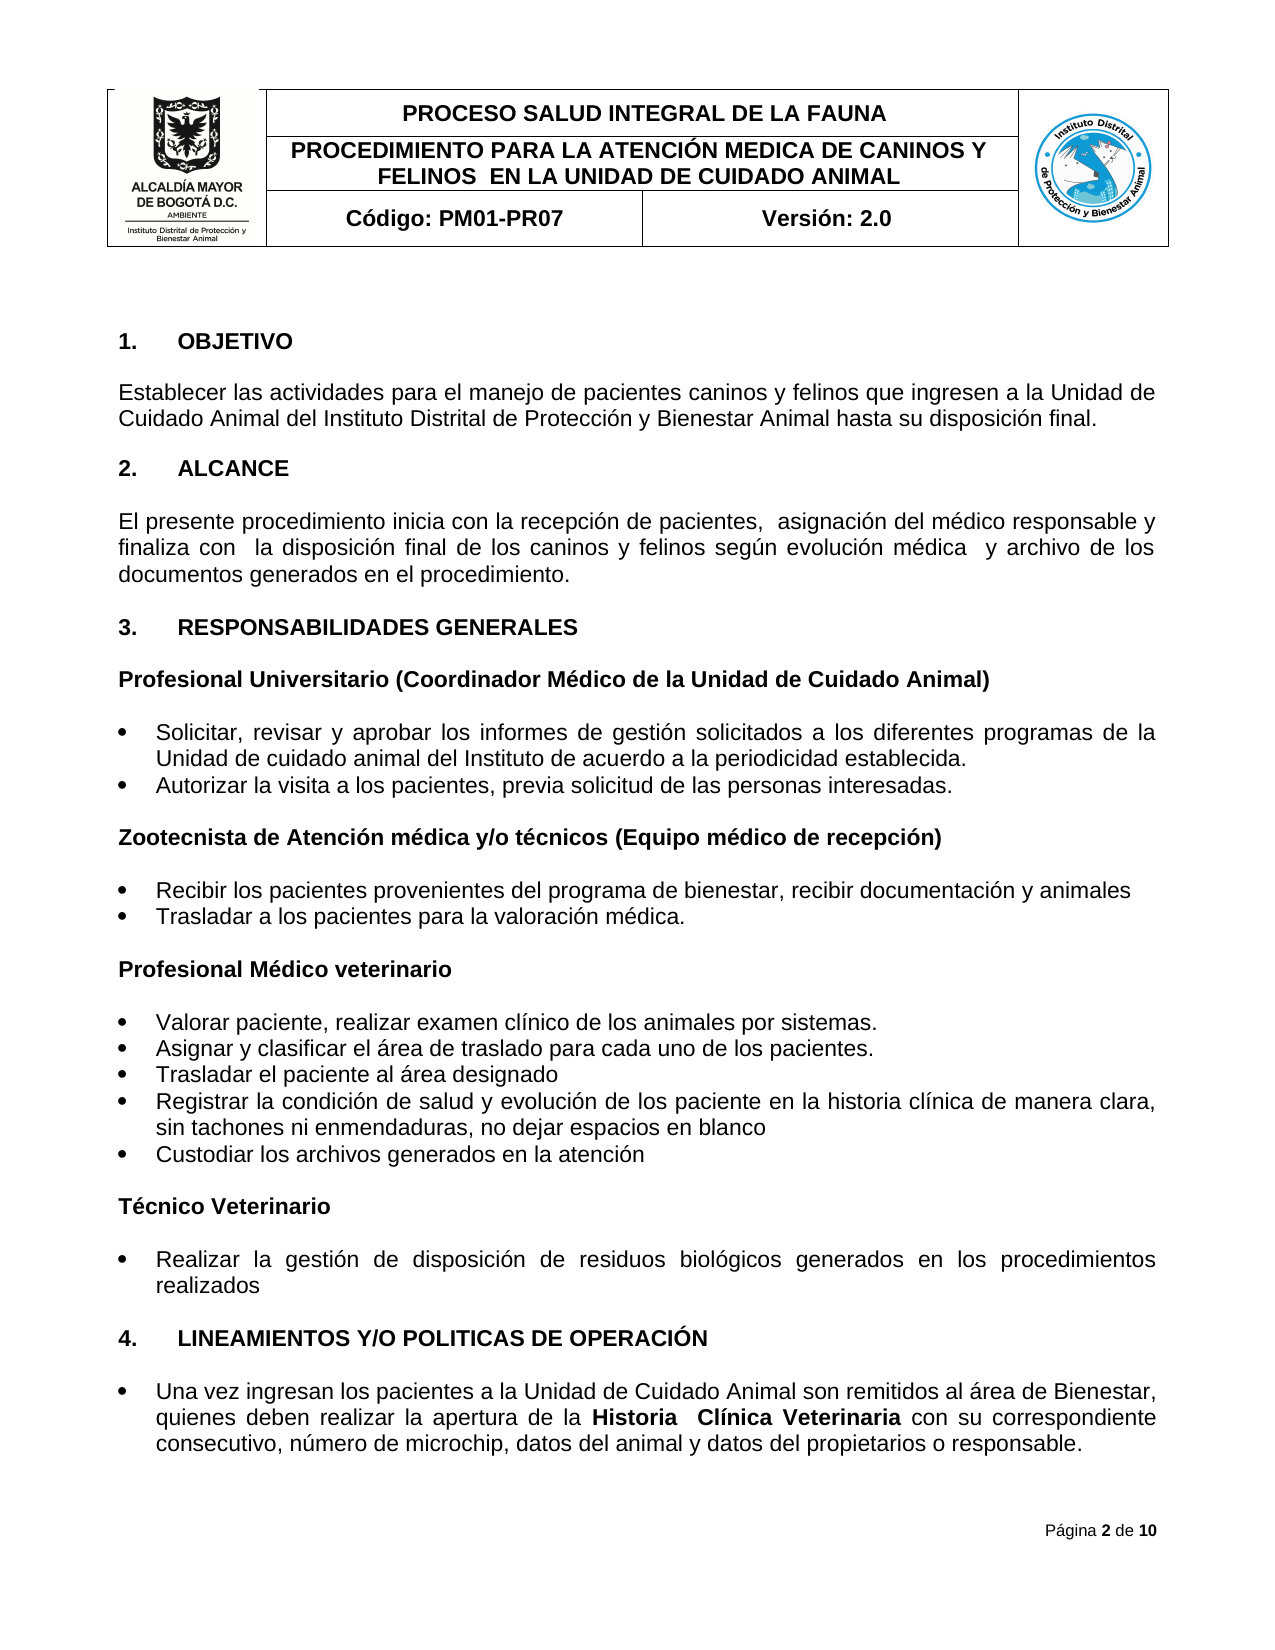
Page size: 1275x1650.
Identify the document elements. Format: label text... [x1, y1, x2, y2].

list Una vez ingresan los pacientes a la Unidad de Cuidado Animal son remitidos al área de Bienestar, quienes deben realizar la apertura de la Historia Clínica Veterinaria con su correspondiente consecutivo, número de microchip, datos del animal y datos del propietarios o responsable. [118, 1378, 1157, 1457]
list RESPONSABILIDADES GENERALES [118, 613, 1157, 640]
list El presente procedimiento inicia con la recepción de pacientes, asignación del médico responsable y finaliza con la disposición final de los caninos y felinos según evolución médica y archivo de los documentos generados en el procedimiento. [118, 508, 1157, 587]
picture [1032, 111, 1154, 225]
text Profesional Universitario (Coordinador Médico de la Unidad de Cuidado Animal) [118, 666, 1157, 692]
picture [114, 89, 259, 246]
list Autorizar la visita a los pacientes, previa solicitud de las personas interesadas. [118, 772, 1157, 798]
list Recibir los pacientes provenientes del programa de bienestar, recibir documentación y animales [118, 877, 1157, 903]
list LINEAMIENTOS Y/O POLITICAS DE OPERACIÓN [118, 1325, 1238, 1351]
text Establecer las actividades para el manejo de pacientes caninos y felinos que ingresen a la Unidad de Cuidado Animal del Instituto Distrital de Protección y Bienestar Animal hasta su disposición final. [118, 379, 1157, 431]
list Solicitar, revisar y aprobar los informes de gestión solicitados a los diferentes programas de la Unidad de cuidado animal del Instituto de acuerdo a la periodicidad establecida. [118, 719, 1157, 772]
list Realizar la gestión de disposición de residuos biológicos generados en los procedimientos realizados [118, 1246, 1157, 1299]
list OBJETIVO [118, 328, 1160, 355]
list ALCANCE [118, 455, 1160, 482]
list Trasladar el paciente al área designado [118, 1061, 1157, 1088]
text Técnico Veterinario [118, 1193, 1157, 1219]
list Trasladar a los pacientes para la valoración médica. [118, 903, 1157, 930]
list Asignar y clasificar el área de traslado para cada uno de los pacientes. [118, 1035, 1157, 1061]
list Registrar la condición de salud y evolución de los paciente en la historia clínica de manera clara, sin tachones ni enmendaduras, no dejar espacios en blanco [118, 1088, 1157, 1141]
text Zootecnista de Atención médica y/o técnicos (Equipo médico de recepción) [118, 824, 1157, 851]
list Custodiar los archivos generados en la atención [118, 1141, 1157, 1167]
text Profesional Médico veterinario [118, 956, 1157, 982]
list Valorar paciente, realizar examen clínico de los animales por sistemas. [118, 1009, 1157, 1035]
